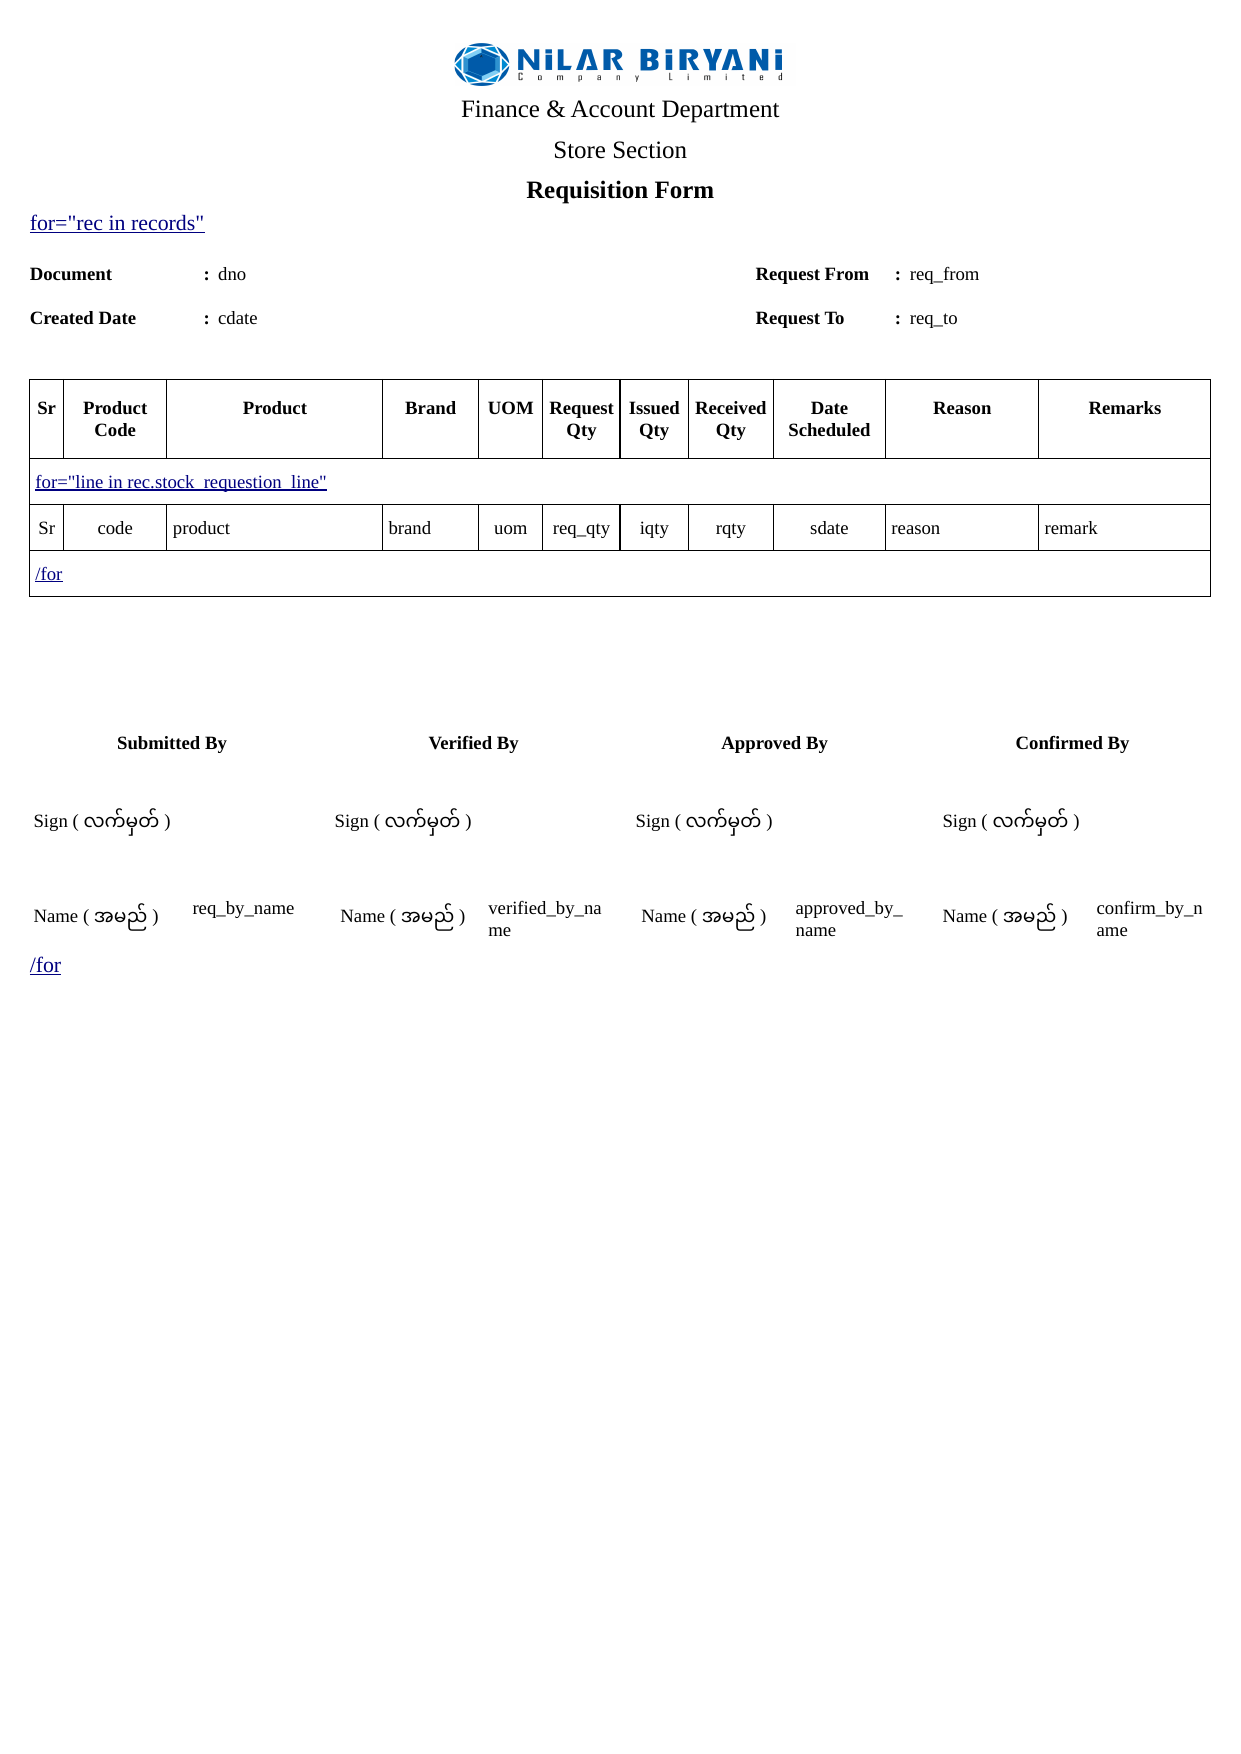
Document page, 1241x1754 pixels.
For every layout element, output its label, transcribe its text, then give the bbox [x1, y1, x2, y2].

table_cell Name ( အမည် ) [33, 886, 186, 952]
table_cell confirm_by_name [1091, 886, 1208, 952]
table_cell approved_by_name [790, 886, 913, 952]
table_header UOM [479, 380, 542, 458]
table_cell Sign ( လက်မှတ် ) [635, 762, 789, 886]
table_header Request From [755, 257, 886, 301]
table_cell code [64, 505, 166, 550]
table_cell Name ( အမည် ) [936, 886, 1091, 952]
table_header Submitted By [33, 726, 310, 762]
table_header Date Scheduled [774, 380, 885, 458]
table_header Product [167, 380, 382, 458]
table_header Sr [30, 380, 63, 458]
table_header dno [218, 257, 755, 301]
table_cell rqty [689, 505, 773, 550]
table_cell [186, 762, 310, 886]
table_cell Store Section [30, 129, 1211, 169]
table_cell [482, 762, 612, 886]
table_cell [1091, 762, 1208, 886]
table_header Product Code [64, 380, 166, 458]
table_header [914, 726, 936, 762]
table_header Verified By [334, 726, 612, 762]
table_cell for="line in rec.stock_requestion_line" [30, 459, 1210, 504]
table_header [310, 726, 334, 762]
table_cell [790, 762, 913, 886]
table_cell Sign ( လက်မှတ် ) [33, 762, 186, 886]
text for="rec in records" [29, 210, 1211, 235]
table_cell req_to [910, 301, 1211, 345]
table_cell [310, 762, 334, 886]
table_cell brand [383, 505, 478, 550]
table_cell Requisition Form [30, 170, 1211, 210]
table_header : [886, 257, 909, 301]
table_cell req_by_name [186, 886, 310, 952]
table_cell Finance & Account Department [30, 88, 1211, 129]
table_cell Sr [30, 505, 63, 550]
table_cell iqty [621, 505, 688, 550]
table_header Confirmed By [936, 726, 1208, 762]
table_header Reason [886, 380, 1038, 458]
table_header Document [30, 257, 195, 301]
table_header Brand [383, 380, 478, 458]
table_header Issued Qty [621, 380, 688, 458]
table_header Approved By [635, 726, 913, 762]
table_cell : [886, 301, 909, 345]
text /for [29, 952, 1211, 977]
table_cell [914, 762, 936, 886]
table_cell [613, 886, 635, 952]
table_cell Name ( အမည် ) [635, 886, 789, 952]
table_cell uom [479, 505, 542, 550]
table_cell verified_by_name [482, 886, 612, 952]
table_cell [914, 886, 936, 952]
table_cell /for [30, 551, 1210, 596]
table_cell reason [886, 505, 1038, 550]
table_cell Name ( အမည် ) [334, 886, 482, 952]
table_cell [310, 886, 334, 952]
table_cell sdate [774, 505, 885, 550]
table_cell req_qty [543, 505, 619, 550]
table_header : [195, 257, 218, 301]
table_header Received Qty [689, 380, 773, 458]
table_cell : [195, 301, 218, 345]
table_header [613, 726, 635, 762]
table_cell cdate [218, 301, 755, 345]
table_header Request Qty [543, 380, 619, 458]
table_header req_from [910, 257, 1211, 301]
table_header [30, 41, 1211, 88]
table_cell remark [1039, 505, 1210, 550]
table_cell product [167, 505, 382, 550]
table_cell Sign ( လက်မှတ် ) [334, 762, 482, 886]
picture [454, 43, 797, 86]
table_cell [613, 762, 635, 886]
table_cell Request To [755, 301, 886, 345]
table_header Remarks [1039, 380, 1210, 458]
table_cell Created Date [30, 301, 195, 345]
table_cell Sign ( လက်မှတ် ) [936, 762, 1091, 886]
